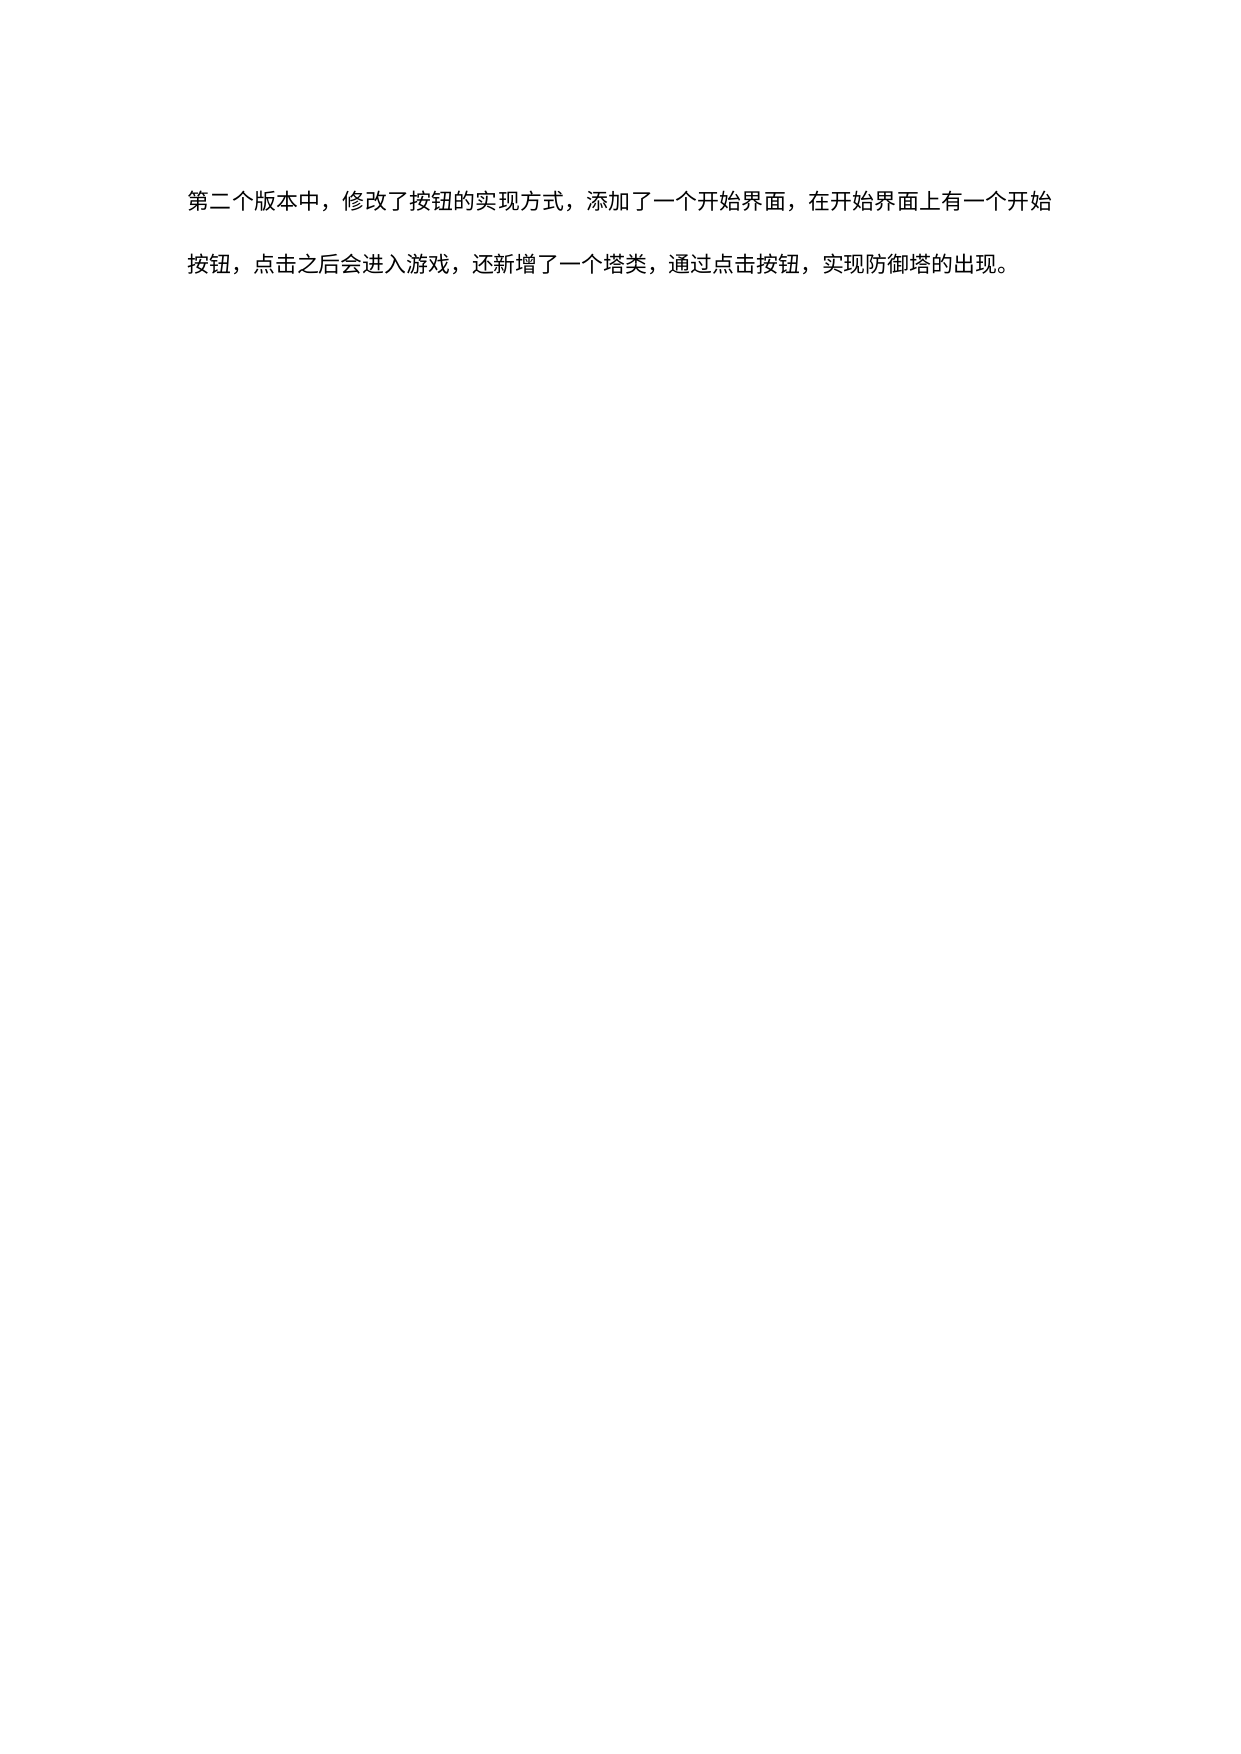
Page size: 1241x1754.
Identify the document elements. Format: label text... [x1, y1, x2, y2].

text 第二个版本中，修改了按钮的实现方式，添加了一个开始界面，在开始界面上有一个开始按钮，点击之后会进入游戏，还新增了一个塔类，通过点击按钮，实现防御塔的出现。 [187, 158, 1053, 283]
